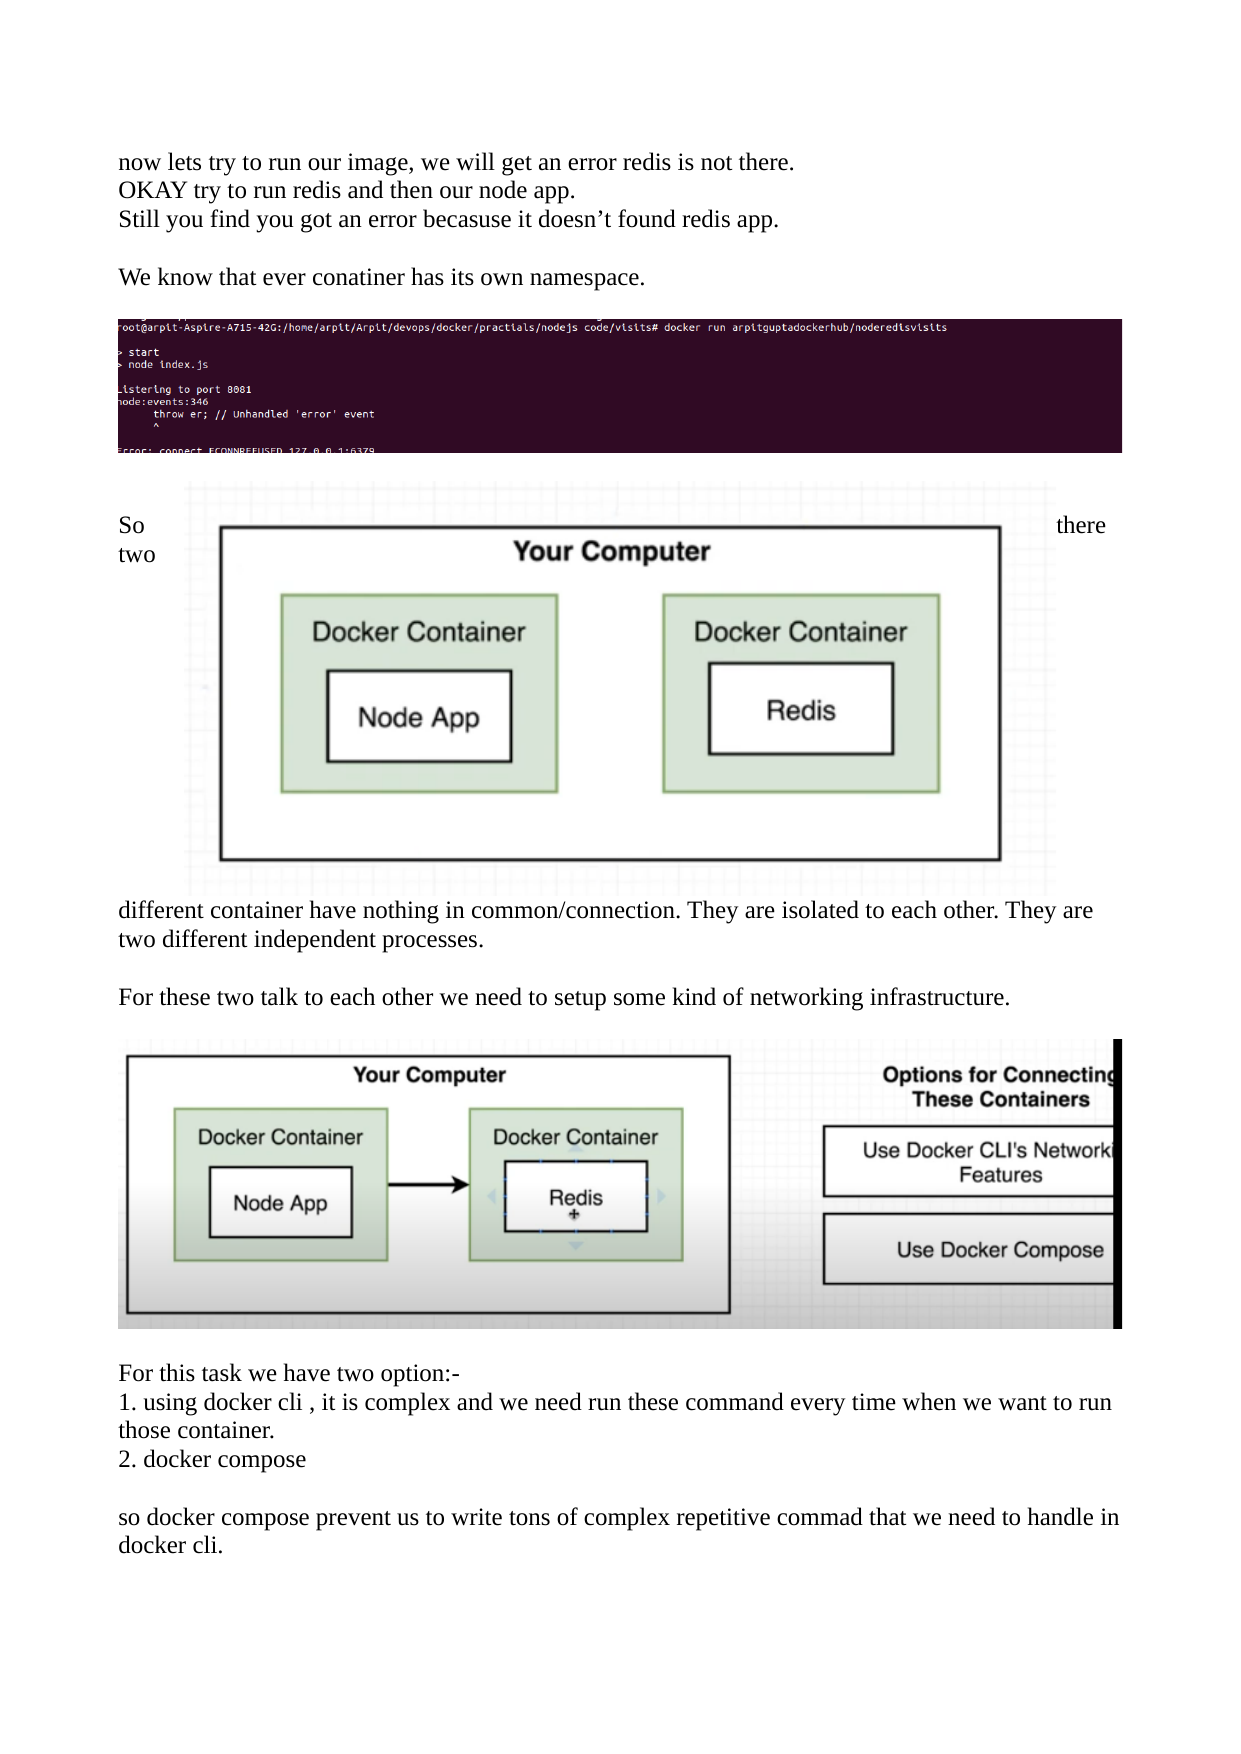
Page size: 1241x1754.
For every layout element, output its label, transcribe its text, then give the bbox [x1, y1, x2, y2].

text OKAY try to run redis and then our node app. [118, 176, 1122, 204]
text So there two different container have nothing in common/connection. They are isolated to each other. They are two different independent processes. [118, 481, 1122, 953]
text 1. using docker cli , it is complex and we need run these command every time when we want to run those container. [118, 1387, 1122, 1444]
text now lets try to run our image, we will get an error redis is not there. [118, 147, 1122, 176]
text For this task we have two option:- [118, 1329, 1122, 1387]
text Still you find you got an error becasuse it doesn’t found redis app. [118, 204, 1122, 233]
text We know that ever conatiner has its own namespace. [118, 262, 1122, 291]
text For these two talk to each other we need to setup some kind of networking infrastructure. [118, 982, 1122, 1010]
text 2. docker compose [118, 1444, 1122, 1473]
text so docker compose prevent us to write tons of complex repetitive commad that we need to handle in docker cli. [118, 1502, 1122, 1559]
